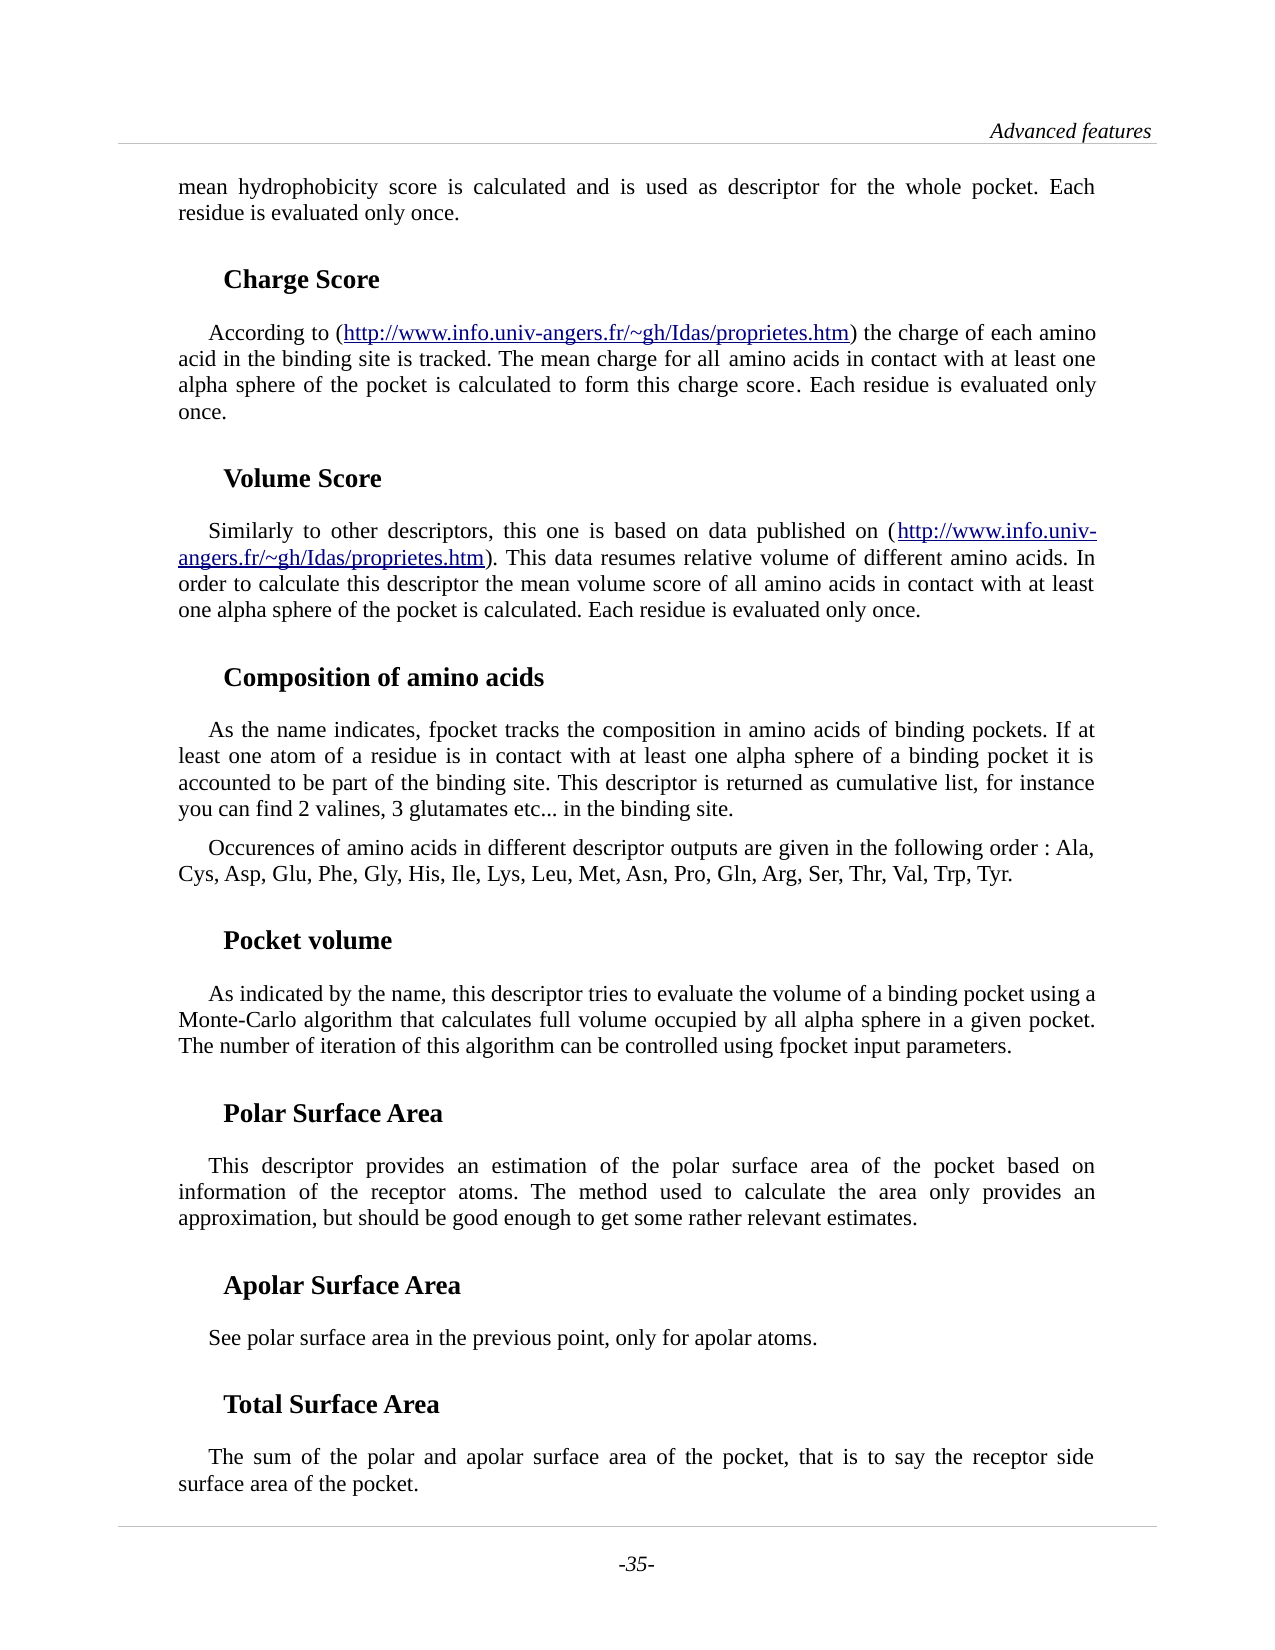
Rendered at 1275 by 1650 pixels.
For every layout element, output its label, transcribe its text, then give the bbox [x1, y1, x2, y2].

subtitle Pocket volume [223, 924, 1157, 956]
text As indicated by the name, this descriptor tries to evaluate the volume of a binding pocket using a Monte-Carlo algorithm that calculates full volume occupied by all alpha sphere in a given pocket. The number of iteration of this algorithm can be controlled using fpocket input parameters. [178, 979, 1097, 1059]
text mean hydrophobicity score is calculated and is used as descriptor for the whole pocket. Each residue is evaluated only once. [178, 173, 1097, 226]
text Occurences of amino acids in different descriptor outputs are given in the following order : Ala, Cys, Asp, Glu, Phe, Gly, His, Ile, Lys, Leu, Met, Asn, Pro, Gln, Arg, Ser, Thr, Val, Trp, Tyr. [178, 834, 1097, 886]
subtitle Apolar Surface Area [223, 1269, 1157, 1300]
subtitle Charge Score [223, 264, 1157, 295]
text See polar surface area in the previous point, only for apolar atoms. [178, 1324, 1097, 1350]
subtitle Composition of amino acids [223, 661, 1157, 692]
text Similarly to other descriptors, this one is based on data published on (http://www.info.univ-angers.fr/~gh/Idas/proprietes.htm). This data resumes relative volume of different amino acids. In order to calculate this descriptor the mean volume score of all amino acids in contact with at least one alpha sphere of the pocket is calculated. Each residue is evaluated only once. [178, 517, 1097, 623]
text The sum of the polar and apolar surface area of the pocket, that is to say the receptor side surface area of the pocket. [178, 1443, 1097, 1496]
subtitle Volume Score [223, 462, 1157, 493]
text This descriptor provides an estimation of the polar surface area of the pocket based on information of the receptor atoms. The method used to calculate the area only provides an approximation, but should be good enough to get some rather relevant estimates. [178, 1152, 1097, 1231]
text As the name indicates, fpocket tracks the composition in amino acids of binding pockets. If at least one atom of a residue is in contact with at least one alpha sphere of a binding pocket it is accounted to be part of the binding site. This descriptor is returned as cumulative list, for instance you can find 2 valines, 3 glutamates etc... in the binding site. [178, 716, 1097, 821]
text According to (http://www.info.univ-angers.fr/~gh/Idas/proprietes.htm) the charge of each amino acid in the binding site is tracked. The mean charge for all amino acids in contact with at least one alpha sphere of the pocket is calculated to form this charge score. Each residue is evaluated only once. [178, 319, 1097, 424]
subtitle Polar Surface Area [223, 1097, 1157, 1128]
subtitle Total Surface Area [223, 1388, 1157, 1419]
